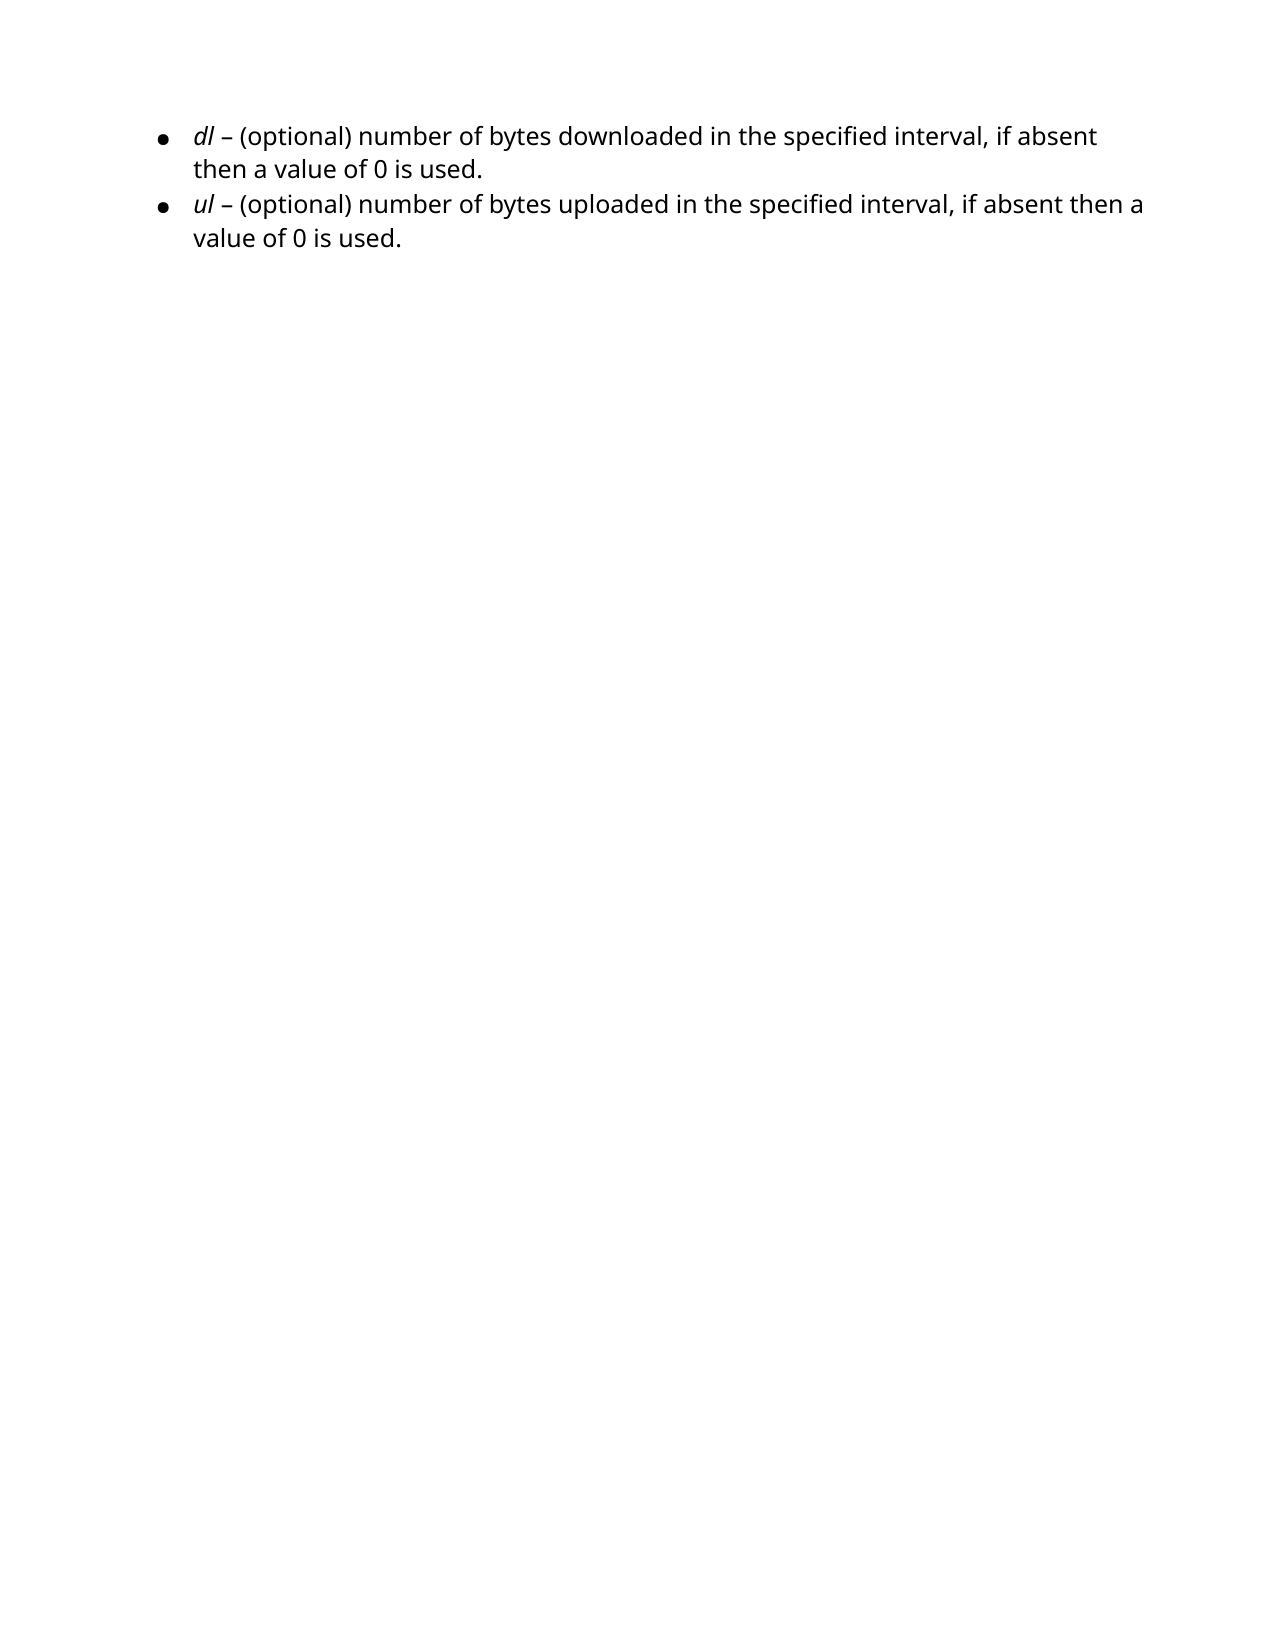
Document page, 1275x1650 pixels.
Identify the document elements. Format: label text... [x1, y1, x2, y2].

list ul – (optional) number of bytes uploaded in the specified interval, if absent then a value of 0 is used. [156, 186, 1157, 254]
list dl – (optional) number of bytes downloaded in the specified interval, if absent then a value of 0 is used. [156, 118, 1157, 186]
